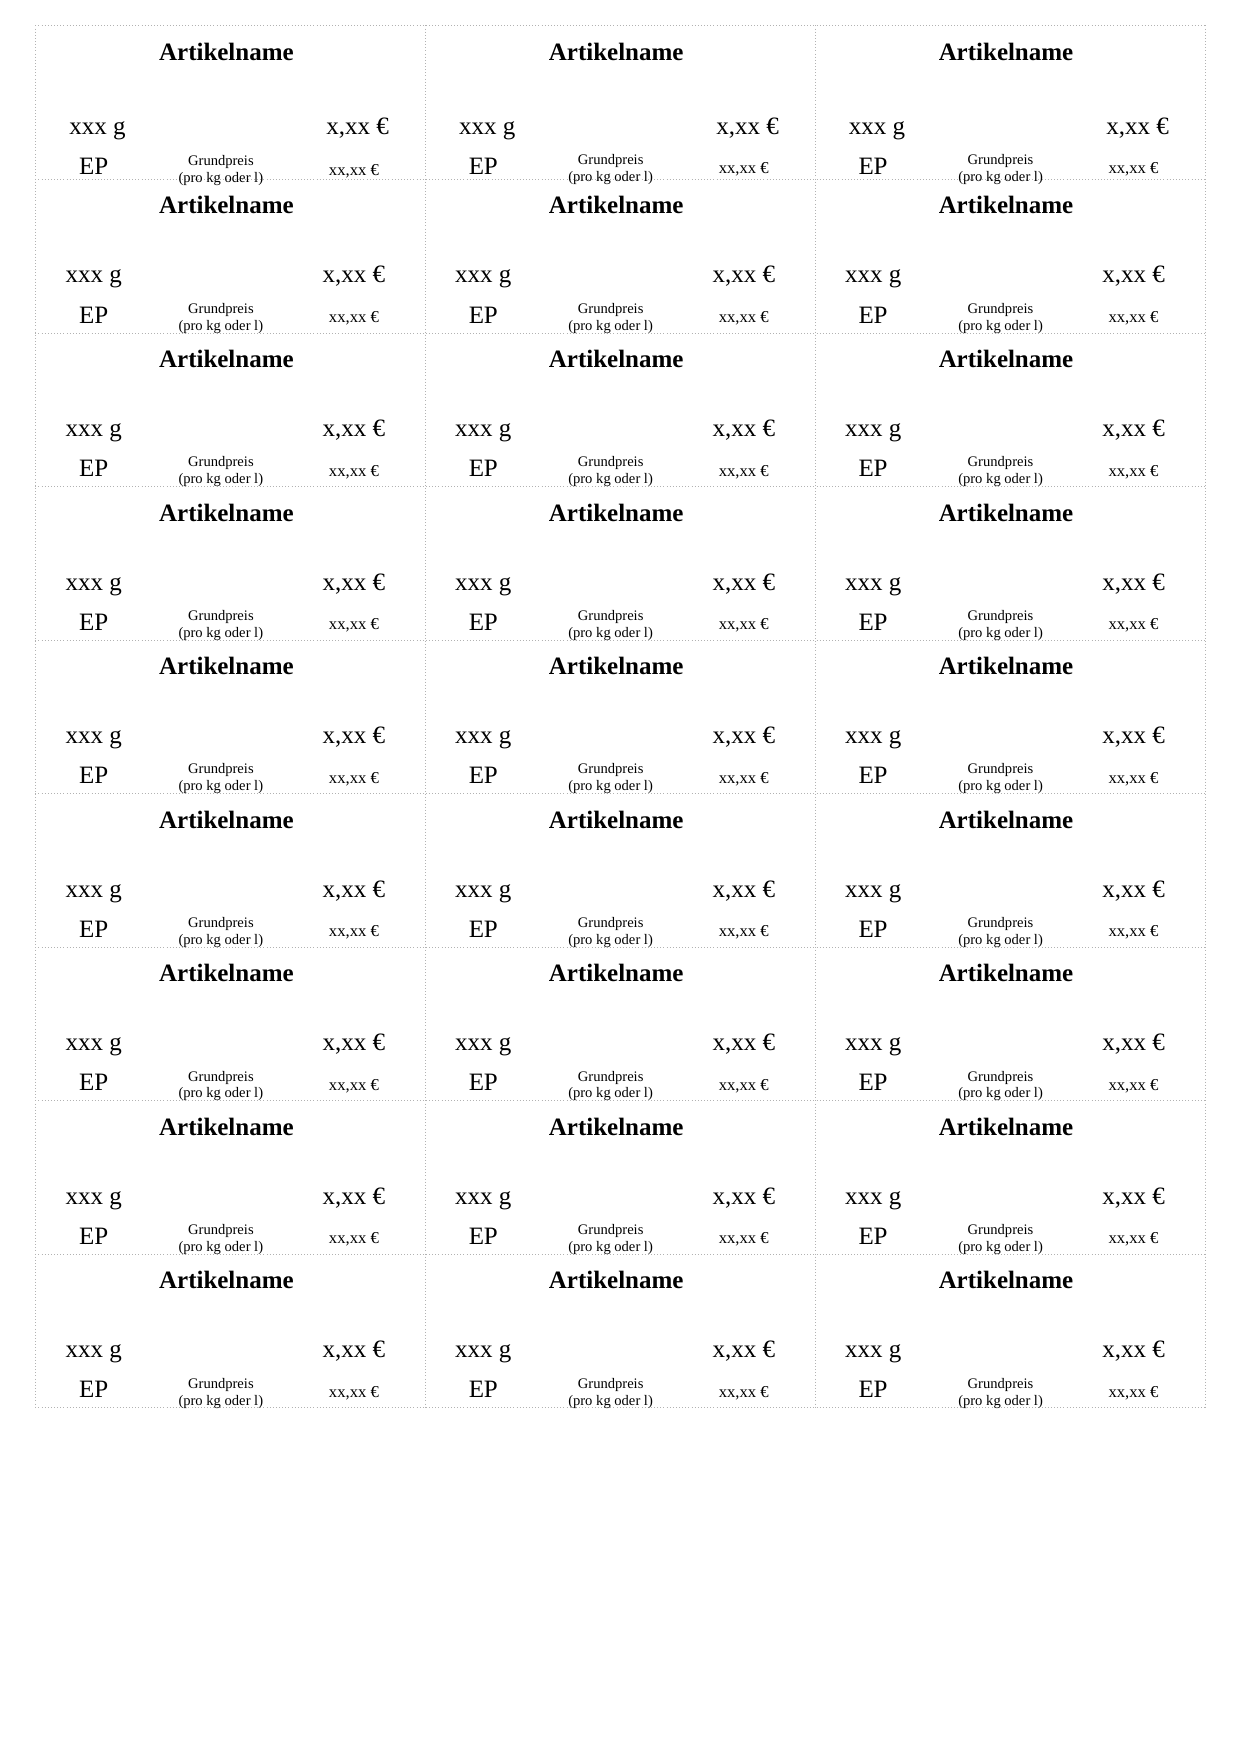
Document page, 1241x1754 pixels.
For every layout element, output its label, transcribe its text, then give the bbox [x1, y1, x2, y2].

table_cell Grundpreis (pro kg oder l) [543, 1369, 686, 1407]
table_header Artikelname [431, 1260, 809, 1328]
table_cell EP [431, 601, 543, 640]
table_cell [815, 947, 1205, 1100]
table_cell Grundpreis (pro kg oder l) [933, 448, 1075, 486]
table_cell x,xx € [1075, 407, 1199, 447]
table_cell EP [821, 755, 933, 793]
table_header Artikelname [41, 185, 419, 254]
table_cell [425, 947, 815, 1100]
table_cell Grundpreis (pro kg oder l) [543, 908, 686, 947]
table_cell EP [821, 601, 933, 640]
table_cell EP [41, 448, 153, 486]
table_cell EP [41, 1369, 153, 1407]
table_cell EP [431, 145, 543, 179]
table_cell x,xx € [686, 714, 809, 754]
table_cell x,xx € [686, 1329, 809, 1369]
table_header Artikelname [41, 1260, 419, 1328]
table_header Artikelname [821, 338, 1199, 407]
table_cell EP [41, 145, 153, 179]
table_cell xxx g [41, 561, 153, 601]
table_cell Grundpreis (pro kg oder l) [154, 755, 296, 793]
table_cell x,xx € [296, 714, 419, 754]
table_cell Grundpreis (pro kg oder l) [543, 1215, 686, 1254]
table_header Artikelname [431, 645, 809, 714]
table_cell xx,xx € [296, 1062, 419, 1100]
table_cell EP [431, 908, 543, 947]
table_cell [543, 1021, 686, 1062]
table_cell xxx g [41, 714, 153, 754]
table_cell [185, 179, 425, 332]
table_cell EP [821, 908, 933, 947]
table_cell [543, 1175, 686, 1215]
table_cell [425, 1254, 815, 1407]
table_cell xxx g [41, 105, 153, 145]
table_cell Grundpreis (pro kg oder l) [933, 1369, 1075, 1407]
table_cell x,xx € [1075, 868, 1199, 908]
table_cell xx,xx € [686, 908, 809, 947]
table_header Artikelname [41, 799, 419, 868]
table_cell xx,xx € [1075, 755, 1199, 793]
table_cell xxx g [41, 1329, 153, 1369]
table_cell [154, 561, 296, 601]
table_cell xxx g [41, 1021, 153, 1062]
table_cell Grundpreis (pro kg oder l) [543, 145, 686, 179]
table_header Artikelname [821, 31, 1199, 105]
table_cell x,xx € [296, 105, 419, 145]
table_header Artikelname [821, 492, 1199, 561]
table_cell [425, 333, 815, 486]
table_cell Grundpreis (pro kg oder l) [154, 1062, 296, 1100]
table_cell [425, 179, 815, 332]
table_cell x,xx € [296, 407, 419, 447]
table_cell xx,xx € [686, 601, 809, 640]
table_cell xx,xx € [686, 1369, 809, 1407]
table_cell xx,xx € [296, 755, 419, 793]
table_cell xx,xx € [296, 601, 419, 640]
table_cell EP [431, 1062, 543, 1100]
table_header Artikelname [431, 492, 809, 561]
table_cell [35, 1100, 425, 1254]
table_cell [815, 179, 1205, 332]
table_cell [154, 868, 296, 908]
table_cell Grundpreis (pro kg oder l) [933, 908, 1075, 947]
table_cell xxx g [821, 1329, 933, 1369]
table_cell xx,xx € [1075, 448, 1199, 486]
table_cell Grundpreis (pro kg oder l) [154, 145, 296, 179]
table_cell [154, 1175, 296, 1215]
table_cell xx,xx € [686, 1062, 809, 1100]
table_header Artikelname [821, 1106, 1199, 1175]
table_cell xx,xx € [1075, 1369, 1199, 1407]
table_cell xxx g [41, 254, 153, 294]
table_header Artikelname [431, 338, 809, 407]
table_header Artikelname [821, 799, 1199, 868]
table_header Artikelname [431, 953, 809, 1021]
table_cell [425, 640, 815, 793]
table_cell [425, 486, 815, 639]
table_cell xx,xx € [1075, 1062, 1199, 1100]
table_cell xxx g [431, 407, 543, 447]
table_cell [543, 1329, 686, 1369]
table_cell [815, 486, 1205, 639]
table_cell [933, 714, 1075, 754]
table_cell EP [821, 1215, 933, 1254]
table_cell xxx g [431, 1021, 543, 1062]
table_cell [35, 793, 425, 947]
table_cell Grundpreis (pro kg oder l) [543, 448, 686, 486]
table_cell x,xx € [296, 1175, 419, 1215]
table_cell xx,xx € [296, 145, 419, 179]
table_cell xxx g [431, 868, 543, 908]
table_cell x,xx € [296, 254, 419, 294]
table_cell xxx g [431, 105, 543, 145]
table_cell [154, 254, 296, 294]
table_cell xxx g [431, 1329, 543, 1369]
table_header Artikelname [41, 953, 419, 1021]
table_cell Grundpreis (pro kg oder l) [933, 1062, 1075, 1100]
table_cell xxx g [821, 105, 933, 145]
table_cell xxx g [821, 1021, 933, 1062]
table_cell x,xx € [296, 561, 419, 601]
table_cell x,xx € [296, 868, 419, 908]
table_cell [543, 561, 686, 601]
table_cell [933, 1175, 1075, 1215]
table_cell xx,xx € [1075, 601, 1199, 640]
table_header [815, 25, 1205, 179]
table_cell [815, 1100, 1205, 1254]
table_cell xxx g [821, 561, 933, 601]
table_cell Grundpreis (pro kg oder l) [543, 755, 686, 793]
table_cell EP [821, 1062, 933, 1100]
table_cell [35, 486, 425, 639]
table_cell Grundpreis (pro kg oder l) [154, 448, 296, 486]
table_cell Grundpreis (pro kg oder l) [933, 755, 1075, 793]
table_cell x,xx € [686, 254, 809, 294]
table_cell [154, 714, 296, 754]
table_cell xxx g [821, 868, 933, 908]
table_cell Grundpreis (pro kg oder l) [154, 601, 296, 640]
table_cell x,xx € [1075, 254, 1199, 294]
table_cell [933, 105, 1075, 145]
table_cell xxx g [41, 868, 153, 908]
table_cell EP [821, 294, 933, 333]
table_cell EP [41, 1215, 153, 1254]
table_cell [35, 947, 425, 1100]
table_cell Grundpreis (pro kg oder l) [543, 294, 686, 333]
table_cell [543, 714, 686, 754]
table_header [425, 25, 815, 179]
table_cell x,xx € [686, 561, 809, 601]
table_cell [154, 105, 296, 145]
table_cell xx,xx € [296, 1369, 419, 1407]
table_cell xx,xx € [1075, 294, 1199, 333]
table_cell x,xx € [686, 105, 809, 145]
table_cell xxx g [41, 407, 153, 447]
table_cell xx,xx € [296, 448, 419, 486]
table_header Artikelname [821, 953, 1199, 1021]
table_cell [815, 640, 1205, 793]
table_cell x,xx € [686, 1021, 809, 1062]
table_cell xxx g [431, 714, 543, 754]
table_cell EP [431, 1369, 543, 1407]
table_cell [425, 793, 815, 947]
table_cell EP [41, 294, 153, 333]
table_cell xx,xx € [296, 908, 419, 947]
table_cell x,xx € [296, 1329, 419, 1369]
table_cell [154, 407, 296, 447]
table_cell [35, 640, 425, 793]
table_cell xxx g [821, 714, 933, 754]
table_cell x,xx € [1075, 1175, 1199, 1215]
table_cell [933, 407, 1075, 447]
table_cell x,xx € [296, 1021, 419, 1062]
table_cell xxx g [431, 254, 543, 294]
table_cell EP [821, 145, 933, 179]
table_cell [815, 333, 1205, 486]
table_cell x,xx € [1075, 1021, 1199, 1062]
table_cell [154, 1021, 296, 1062]
table_cell x,xx € [686, 407, 809, 447]
table_header [35, 25, 425, 179]
table_header Artikelname [431, 1106, 809, 1175]
table_cell Grundpreis (pro kg oder l) [154, 1215, 296, 1254]
table_header Artikelname [431, 185, 809, 254]
table_cell [933, 1021, 1075, 1062]
table_header Artikelname [41, 1106, 419, 1175]
table_cell Grundpreis (pro kg oder l) [933, 601, 1075, 640]
table_cell xxx g [821, 254, 933, 294]
table_cell [35, 333, 425, 486]
table_header Artikelname [41, 338, 419, 407]
table_header Artikelname [431, 799, 809, 868]
table_header Artikelname [41, 645, 419, 714]
table_cell xx,xx € [1075, 1215, 1199, 1254]
table_cell EP [431, 1215, 543, 1254]
table_cell [543, 407, 686, 447]
table_cell EP [821, 1369, 933, 1407]
table_cell xx,xx € [686, 755, 809, 793]
table_cell xxx g [821, 407, 933, 447]
table_cell [425, 1100, 815, 1254]
table_cell Grundpreis (pro kg oder l) [933, 294, 1075, 333]
table_cell [543, 254, 686, 294]
table_cell xx,xx € [686, 448, 809, 486]
table_cell EP [431, 294, 543, 333]
table_cell Grundpreis (pro kg oder l) [154, 294, 296, 333]
table_cell [35, 179, 184, 332]
table_cell x,xx € [686, 868, 809, 908]
table_cell EP [431, 448, 543, 486]
table_cell xx,xx € [686, 294, 809, 333]
table_cell [543, 868, 686, 908]
table_header Artikelname [431, 31, 809, 105]
table_cell xx,xx € [296, 1215, 419, 1254]
table_cell EP [431, 755, 543, 793]
table_cell [815, 793, 1205, 947]
table_cell [933, 868, 1075, 908]
table_cell EP [41, 601, 153, 640]
table_cell EP [41, 1062, 153, 1100]
table_cell xxx g [41, 1175, 153, 1215]
table_cell Grundpreis (pro kg oder l) [933, 145, 1075, 179]
table_cell xx,xx € [296, 294, 419, 333]
table_cell Grundpreis (pro kg oder l) [933, 1215, 1075, 1254]
table_cell x,xx € [1075, 105, 1199, 145]
table_cell xx,xx € [686, 1215, 809, 1254]
table_cell [815, 1254, 1205, 1407]
table_cell xxx g [431, 561, 543, 601]
table_cell x,xx € [1075, 714, 1199, 754]
table_cell [933, 561, 1075, 601]
table_cell xx,xx € [686, 145, 809, 179]
table_header Artikelname [821, 1260, 1199, 1328]
table_cell Grundpreis (pro kg oder l) [543, 1062, 686, 1100]
table_header Artikelname [41, 31, 419, 105]
table_cell Grundpreis (pro kg oder l) [154, 1369, 296, 1407]
table_cell EP [821, 448, 933, 486]
table_cell x,xx € [1075, 1329, 1199, 1369]
table_cell [154, 1329, 296, 1369]
table_cell xx,xx € [1075, 145, 1199, 179]
table_header Artikelname [41, 492, 419, 561]
table_header Artikelname [821, 185, 1199, 254]
table_cell [35, 1254, 425, 1407]
table_cell Grundpreis (pro kg oder l) [543, 601, 686, 640]
table_cell x,xx € [1075, 561, 1199, 601]
table_cell [933, 1329, 1075, 1369]
table_cell xxx g [431, 1175, 543, 1215]
table_cell x,xx € [686, 1175, 809, 1215]
table_cell Grundpreis (pro kg oder l) [154, 908, 296, 947]
table_cell EP [41, 908, 153, 947]
table_cell xx,xx € [1075, 908, 1199, 947]
table_cell xxx g [821, 1175, 933, 1215]
table_header Artikelname [821, 645, 1199, 714]
table_cell EP [41, 755, 153, 793]
table_cell [543, 105, 686, 145]
table_cell [933, 254, 1075, 294]
